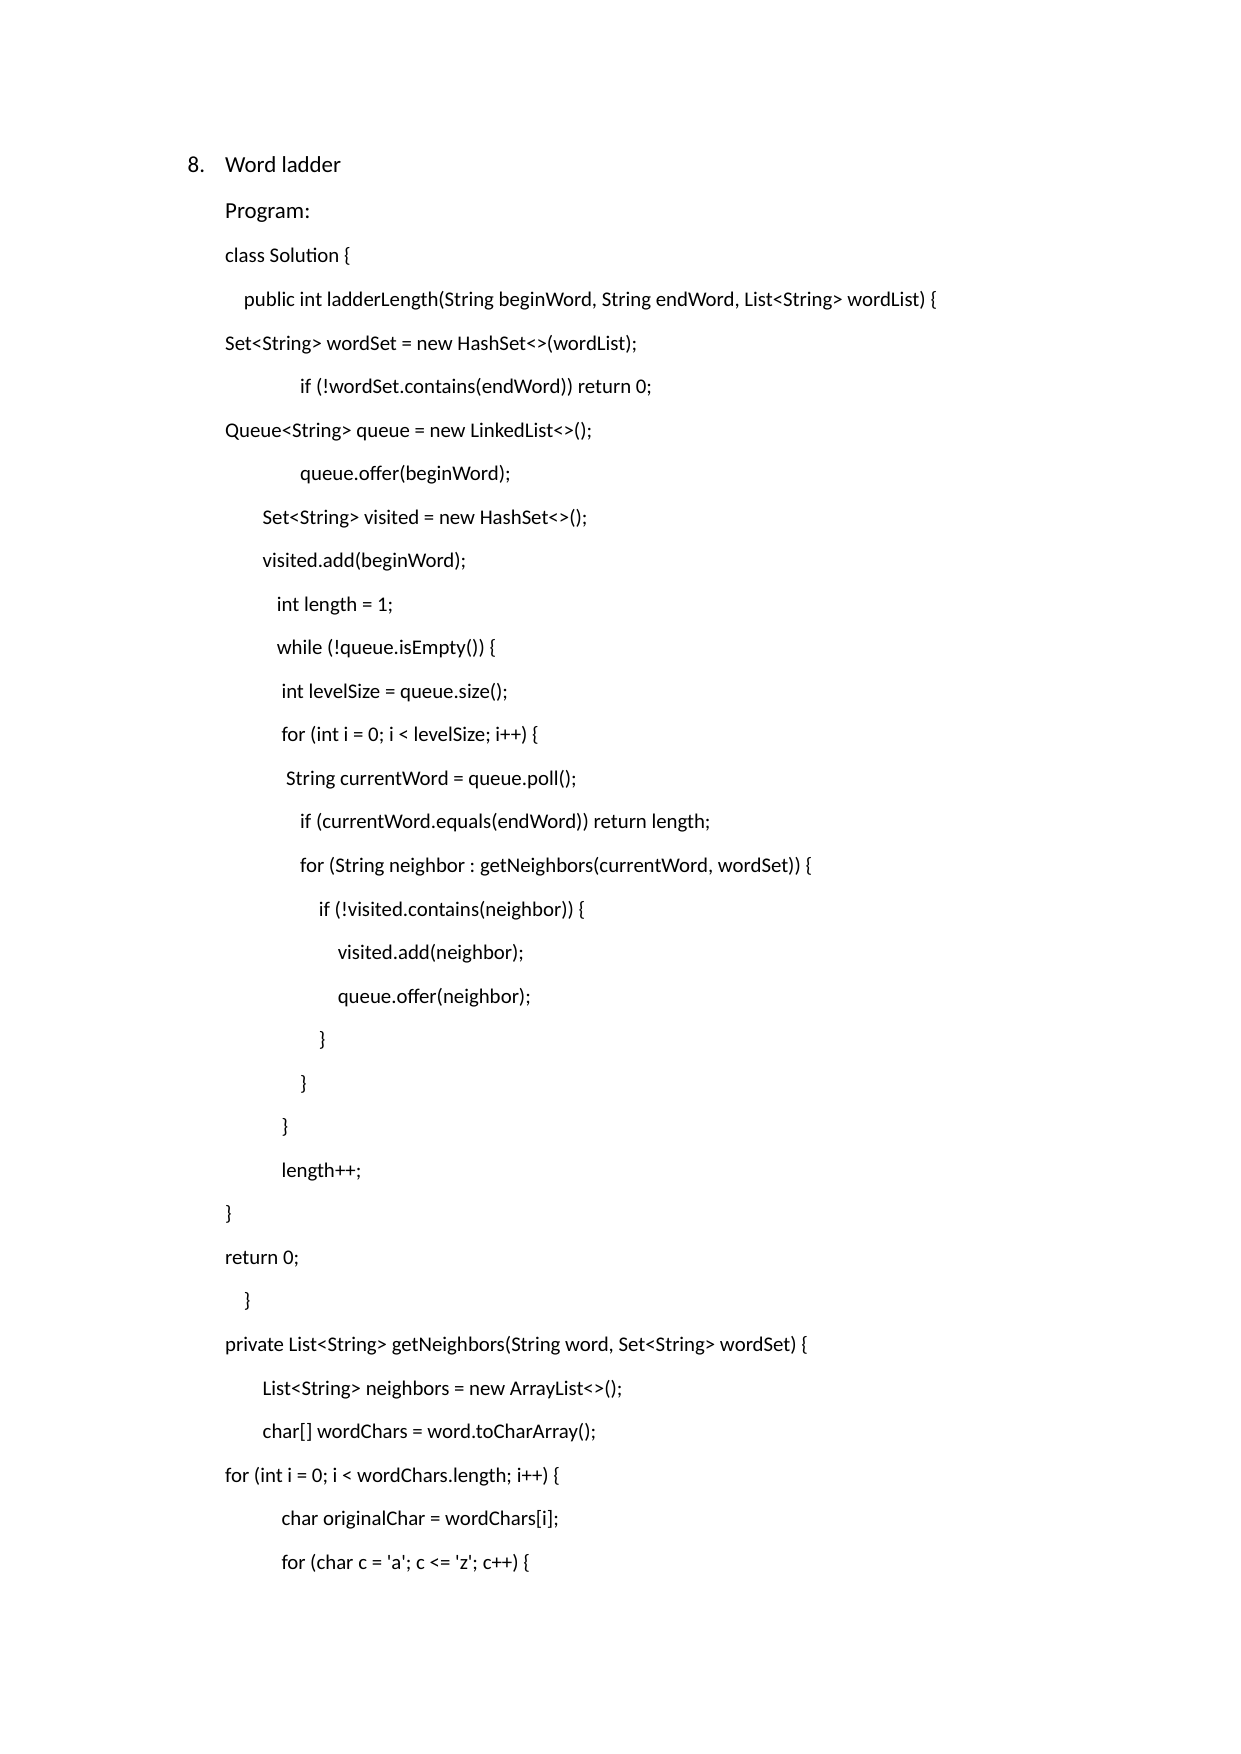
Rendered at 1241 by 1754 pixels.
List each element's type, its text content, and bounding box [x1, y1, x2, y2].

list } [225, 1288, 1090, 1313]
list queue.offer(neighbor); [225, 983, 1090, 1008]
list return 0; [225, 1244, 1090, 1269]
list char[] wordChars = word.toCharArray(); [225, 1418, 1090, 1444]
text if (!wordSet.contains(endWord)) return 0; [225, 373, 1090, 399]
list char originalChar = wordChars[i]; [225, 1505, 1090, 1531]
list } [225, 1113, 1090, 1139]
list Set<String> visited = new HashSet<>(); [225, 504, 1090, 529]
list queue.offer(beginWord); [225, 460, 1090, 486]
list private List<String> getNeighbors(String word, Set<String> wordSet) { [225, 1331, 1090, 1357]
list if (currentWord.equals(endWord)) return length; [225, 809, 1090, 834]
list Word ladder [187, 150, 1090, 178]
list while (!queue.isEmpty()) { [225, 634, 1090, 660]
list } [225, 1070, 1090, 1095]
list for (char c = 'a'; c <= 'z'; c++) { [225, 1549, 1090, 1574]
list } [225, 1201, 1090, 1226]
list class Solution { [225, 243, 1090, 268]
list Set<String> wordSet = new HashSet<>(wordList); [150, 330, 1090, 355]
list for (String neighbor : getNeighbors(currentWord, wordSet)) { [225, 852, 1090, 878]
list Program: [225, 196, 1090, 224]
list Queue<String> queue = new LinkedList<>(); [150, 417, 1090, 442]
list for (int i = 0; i < levelSize; i++) { [225, 722, 1090, 747]
list visited.add(neighbor); [225, 939, 1090, 965]
list for (int i = 0; i < wordChars.length; i++) { [225, 1462, 1090, 1487]
list int length = 1; [225, 591, 1090, 616]
list visited.add(beginWord); [225, 547, 1090, 573]
list } [225, 1026, 1090, 1052]
list List<String> neighbors = new ArrayList<>(); [225, 1375, 1090, 1400]
list public int ladderLength(String beginWord, String endWord, List<String> wordList) { [225, 286, 1090, 312]
list length++; [225, 1157, 1090, 1182]
list if (!visited.contains(neighbor)) { [225, 896, 1090, 921]
list String currentWord = queue.poll(); [225, 765, 1090, 791]
list int levelSize = queue.size(); [225, 678, 1090, 703]
